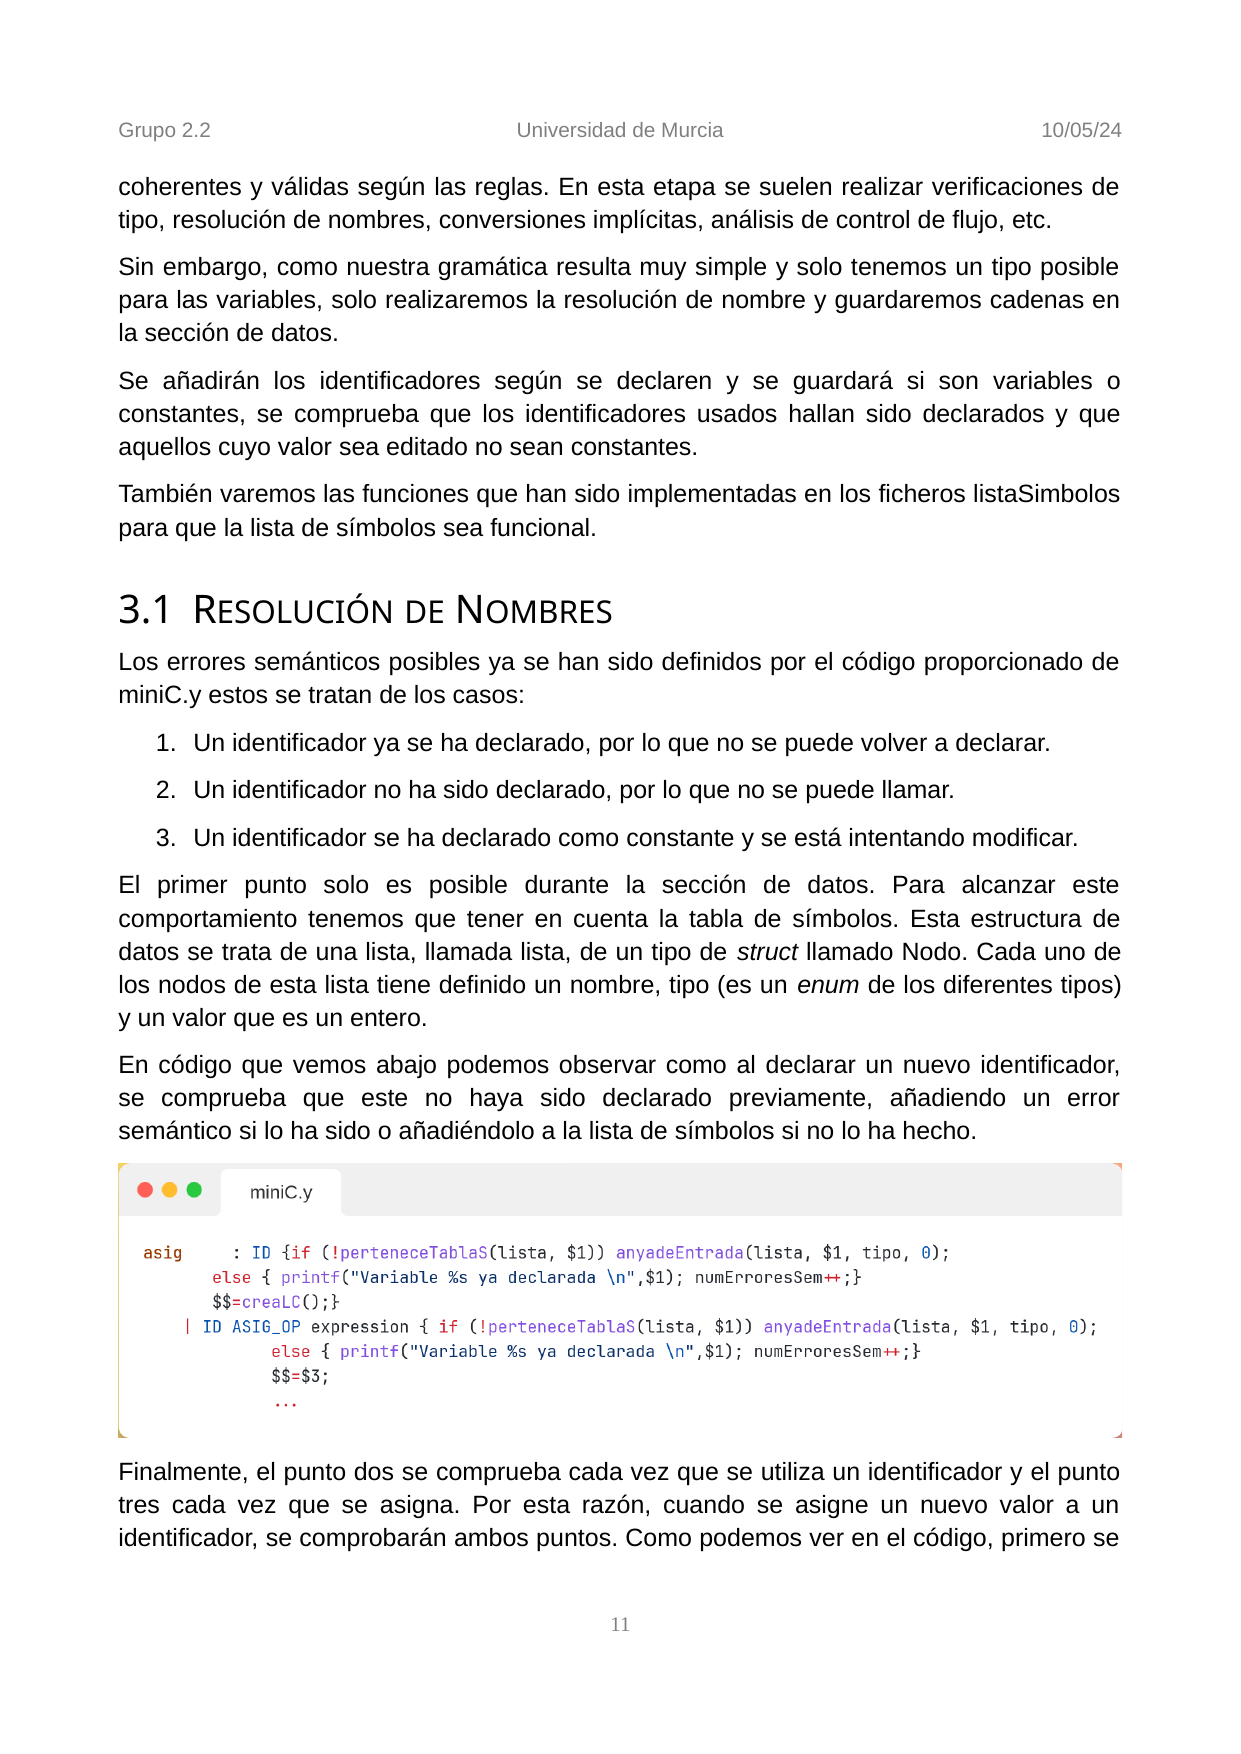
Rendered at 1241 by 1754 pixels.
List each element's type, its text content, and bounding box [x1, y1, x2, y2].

text coherentes y válidas según las reglas. En esta etapa se suelen realizar verificaciones de tipo, resolución de nombres, conversiones implícitas, análisis de control de flujo, etc. [118, 172, 1122, 233]
list Un identificador no ha sido declarado, por lo que no se puede llamar. [156, 775, 1122, 804]
text Se añadirán los identificadores según se declaren y se guardará si son variables o constantes, se comprueba que los identificadores usados hallan sido declarados y que aquellos cuyo valor sea editado no sean constantes. [118, 366, 1122, 461]
text Finalmente, el punto dos se comprueba cada vez que se utiliza un identificador y el punto tres cada vez que se asigna. Por esta razón, cuando se asigne un nuevo valor a un identificador, se comprobarán ambos puntos. Como podemos ver en el código, primero se [118, 1457, 1122, 1552]
text Los errores semánticos posibles ya se han sido definidos por el código proporcionado de miniC.y estos se tratan de los casos: [118, 647, 1122, 709]
text El primer punto solo es posible durante la sección de datos. Para alcanzar este comportamiento tenemos que tener en cuenta la tabla de símbolos. Esta estructura de datos se trata de una lista, llamada lista, de un tipo de struct llamado Nodo. Cada uno de los nodos de esta lista tiene definido un nombre, tipo (es un enum de los diferentes tipos) y un valor que es un entero. [118, 871, 1122, 1031]
list Un identificador ya se ha declarado, por lo que no se puede volver a declarar. [156, 728, 1122, 756]
text También varemos las funciones que han sido implementadas en los ficheros listaSimbolos para que la lista de símbolos sea funcional. [118, 479, 1122, 541]
text En código que vemos abajo podemos observar como al declarar un nuevo identificador, se comprueba que este no haya sido declarado previamente, añadiendo un error semántico si lo ha sido o añadiéndolo a la lista de símbolos si no lo ha hecho. [118, 1050, 1122, 1145]
subtitle Resolución de Nombres [118, 581, 1122, 634]
picture [118, 1163, 1123, 1438]
list Un identificador se ha declarado como constante y se está intentando modificar. [156, 823, 1122, 852]
text Sin embargo, como nuestra gramática resulta muy simple y solo tenemos un tipo posible para las variables, solo realizaremos la resolución de nombre y guardaremos cadenas en la sección de datos. [118, 252, 1122, 347]
